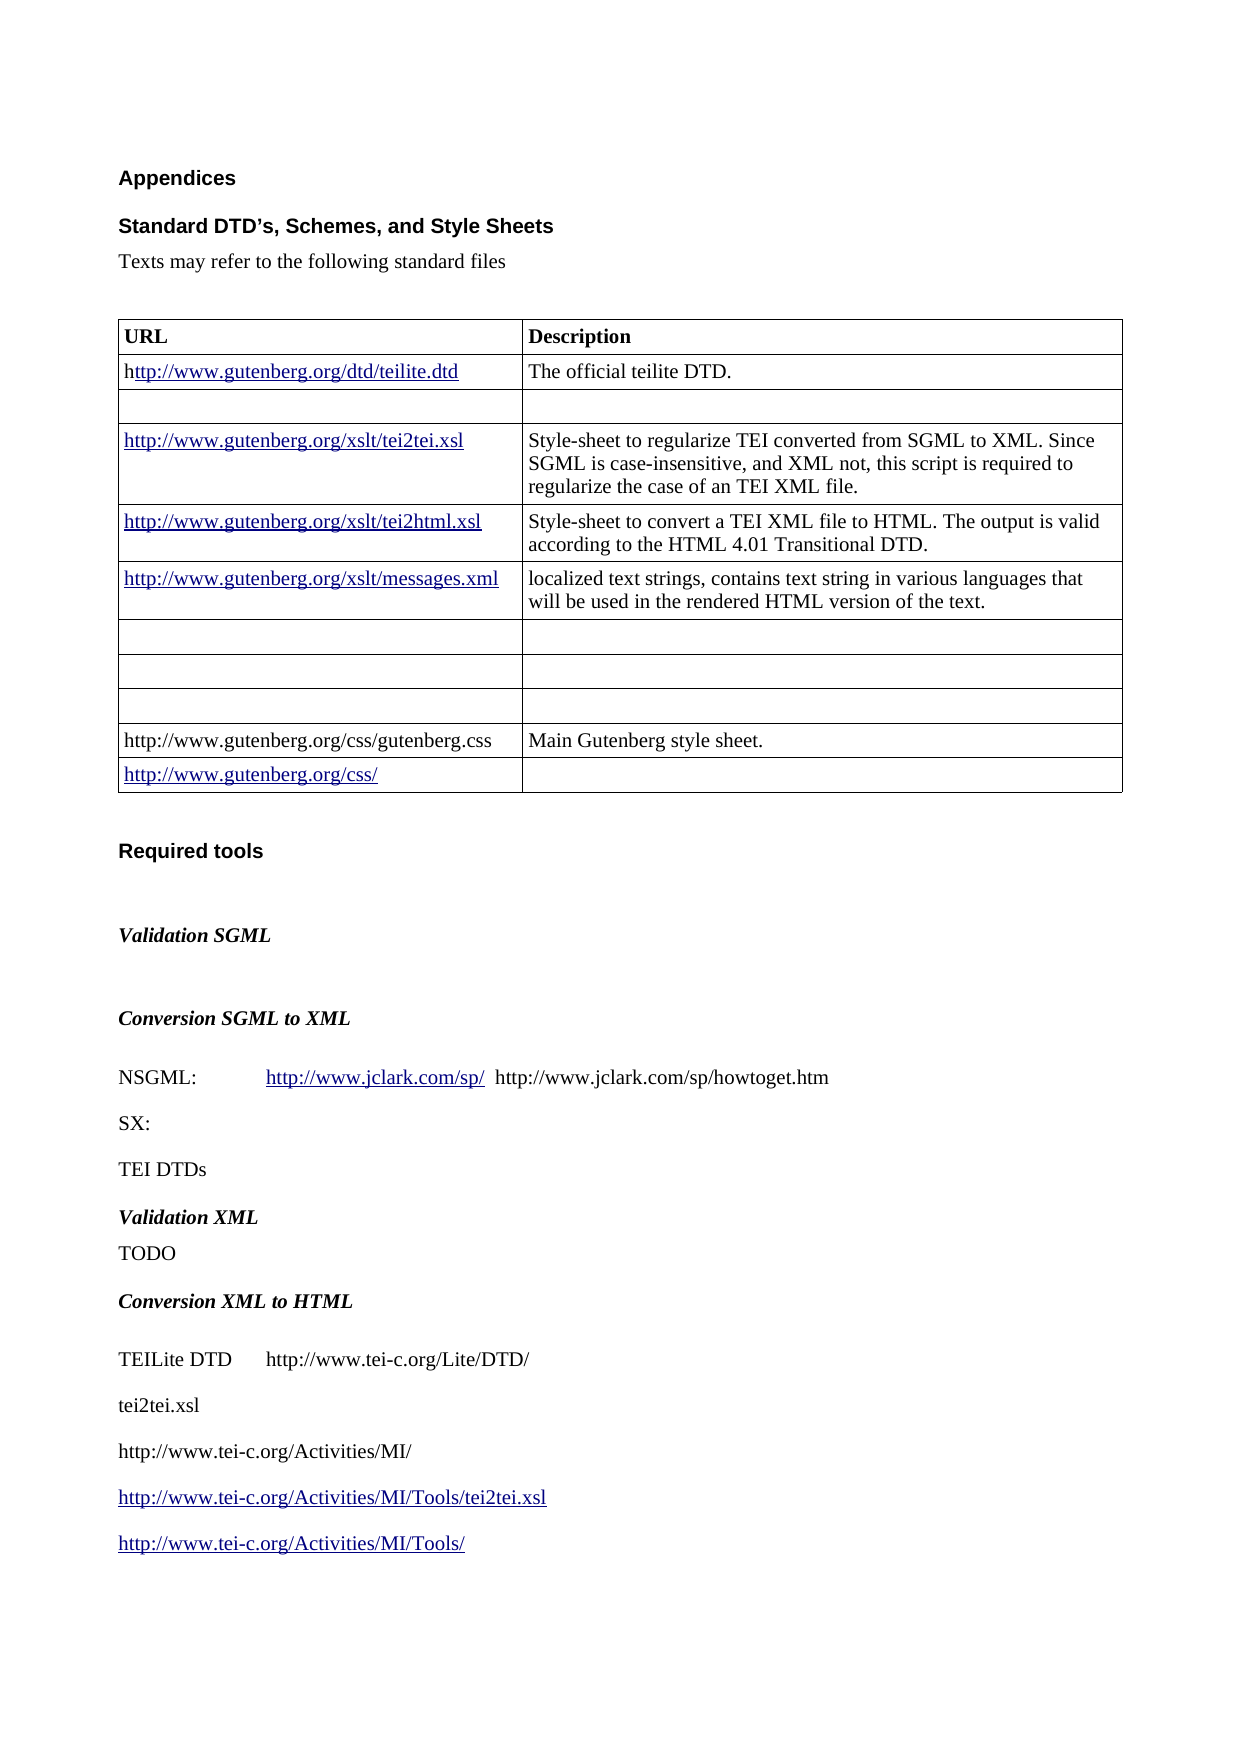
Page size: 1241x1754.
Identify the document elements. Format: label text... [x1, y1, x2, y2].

subtitle Required tools [118, 840, 1122, 863]
table_cell [119, 390, 522, 423]
text TODO [118, 1241, 1122, 1264]
table_cell [523, 758, 1122, 792]
subtitle Validation XML [118, 1206, 1122, 1229]
subtitle Standard DTD’s, Schemes, and Style Sheets [118, 214, 1122, 238]
table_cell [119, 620, 522, 654]
text SX: [118, 1112, 1122, 1135]
table_cell [523, 655, 1122, 688]
table_cell [523, 689, 1122, 723]
text http://www.tei-c.org/Activities/MI/Tools/ [118, 1532, 1122, 1555]
text TEILite DTD http://www.tei-c.org/Lite/DTD/ [118, 1348, 1122, 1371]
table_cell http://www.gutenberg.org/css/gutenberg.css [119, 724, 522, 757]
table_cell [523, 390, 1122, 423]
table_header Description [523, 320, 1122, 354]
text NSGML: http://www.jclark.com/sp/ http://www.jclark.com/sp/howtoget.htm [118, 1066, 1122, 1089]
text http://www.tei-c.org/Activities/MI/ [118, 1440, 1122, 1463]
table_header URL [119, 320, 522, 354]
table_cell [119, 655, 522, 688]
table_cell http://www.gutenberg.org/dtd/teilite.dtd [119, 355, 522, 389]
subtitle Conversion XML to HTML [118, 1289, 1122, 1312]
table_cell http://www.gutenberg.org/xslt/tei2tei.xsl [119, 424, 522, 504]
table_cell [119, 689, 522, 723]
table_cell Style-sheet to regularize TEI converted from SGML to XML. Since SGML is case-insensitive, and XML not, this script is required to regularize the case of an TEI XML file. [523, 424, 1122, 504]
table_cell http://www.gutenberg.org/xslt/tei2html.xsl [119, 505, 522, 561]
subtitle Validation SGML [118, 924, 1122, 947]
text Texts may refer to the following standard files [118, 250, 1122, 273]
text http://www.tei-c.org/Activities/MI/Tools/tei2tei.xsl [118, 1486, 1122, 1509]
table_cell Style-sheet to convert a TEI XML file to HTML. The output is valid according to the HTML 4.01 Transitional DTD. [523, 505, 1122, 561]
subtitle Conversion SGML to XML [118, 1007, 1122, 1030]
table_cell http://www.gutenberg.org/css/ [119, 758, 522, 792]
table_cell http://www.gutenberg.org/xslt/messages.xml [119, 562, 522, 619]
text TEI DTDs [118, 1158, 1122, 1181]
table_cell The official teilite DTD. [523, 355, 1122, 389]
text tei2tei.xsl [118, 1394, 1122, 1417]
table_cell Main Gutenberg style sheet. [523, 724, 1122, 757]
table_cell [523, 620, 1122, 654]
subtitle Appendices [118, 166, 1122, 189]
table_cell localized text strings, contains text string in various languages that will be used in the rendered HTML version of the text. [523, 562, 1122, 619]
